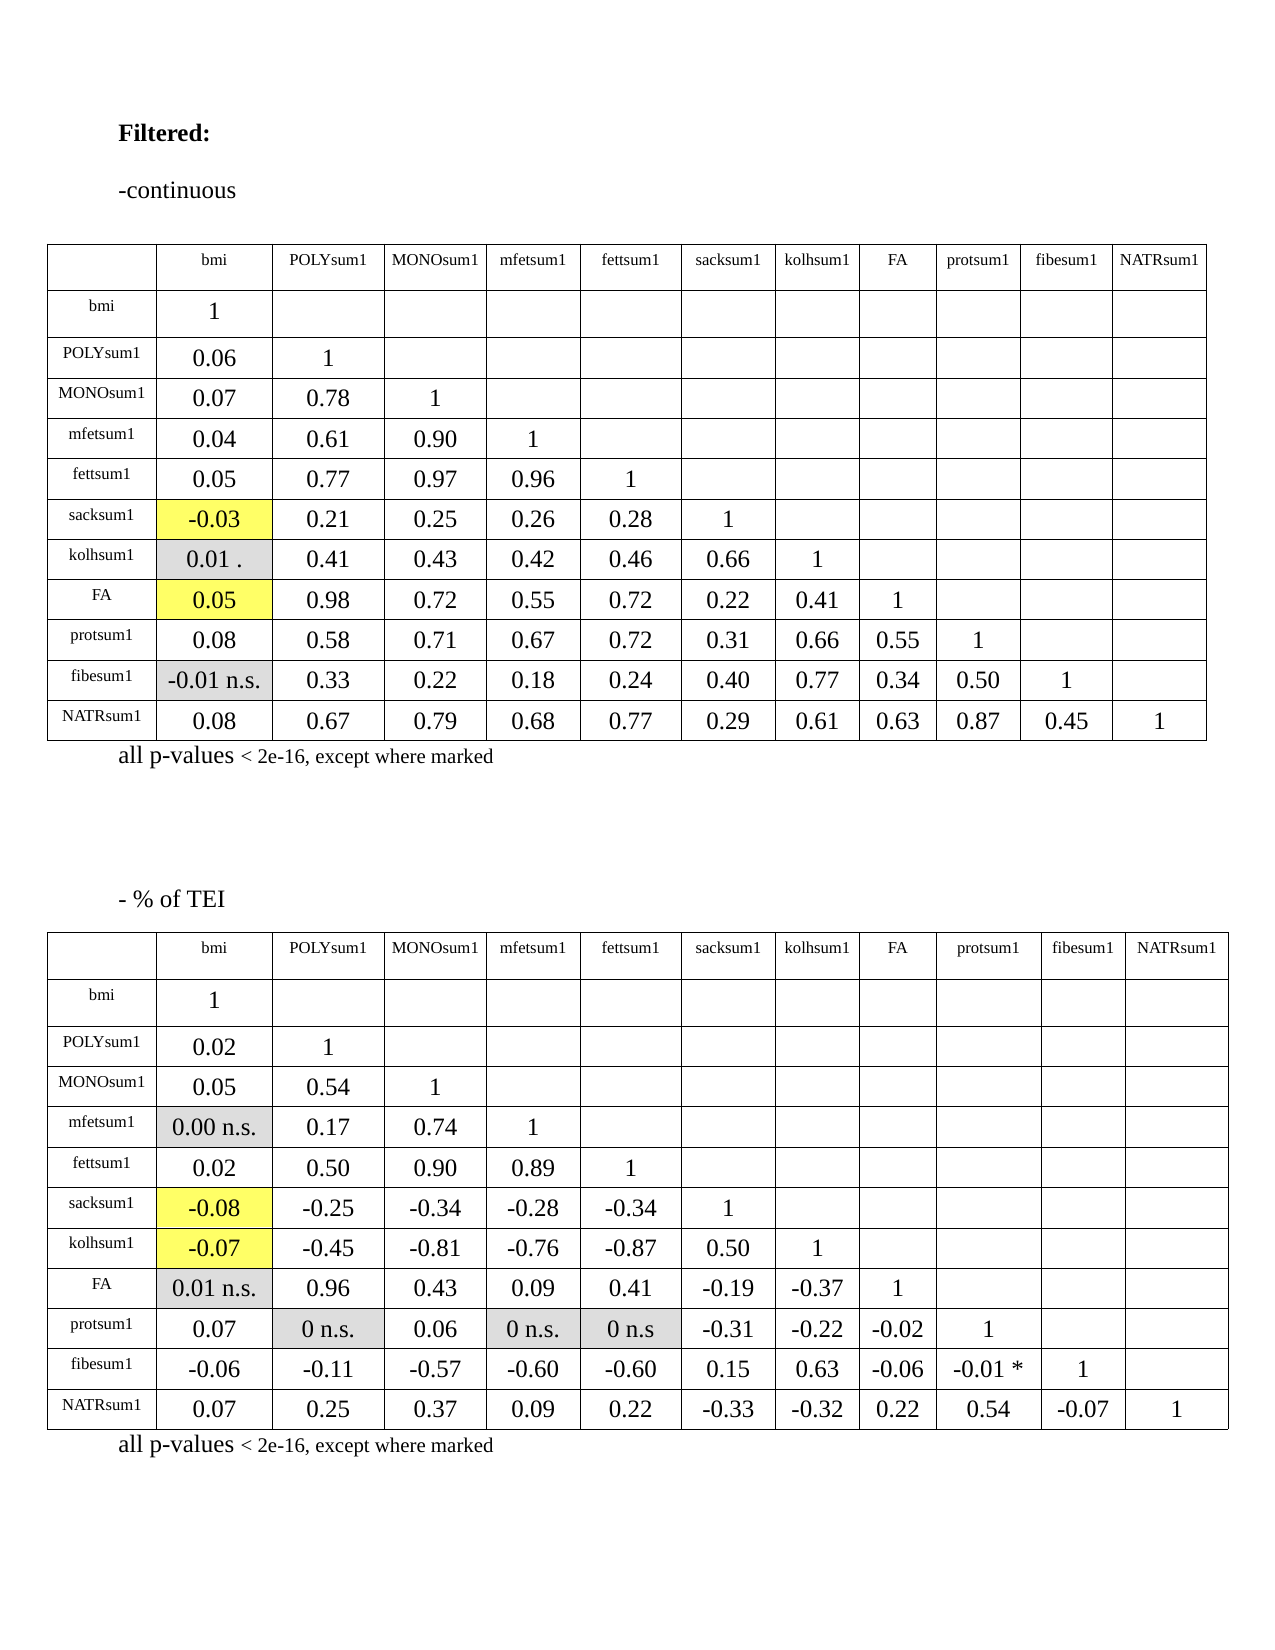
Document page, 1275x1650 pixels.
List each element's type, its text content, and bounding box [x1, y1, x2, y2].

table_cell 1 [860, 1269, 936, 1308]
table_cell [682, 419, 775, 458]
table_cell [1126, 1107, 1228, 1147]
table_cell 0.77 [581, 701, 681, 740]
table_cell 0.58 [273, 620, 384, 660]
table_cell 0.43 [385, 540, 486, 579]
table_cell [860, 540, 936, 579]
table_cell -0.25 [273, 1188, 384, 1227]
table_cell [581, 1027, 681, 1066]
table_cell [1021, 540, 1112, 579]
table_cell -0.11 [273, 1349, 384, 1389]
table_cell 0.09 [487, 1390, 580, 1429]
table_header [48, 933, 156, 979]
table_cell 0.55 [860, 620, 936, 660]
table_cell -0.60 [487, 1349, 580, 1389]
table_cell [776, 291, 859, 337]
table_cell 0.89 [487, 1148, 580, 1187]
table_cell 1 [1042, 1349, 1125, 1389]
table_cell 0.17 [273, 1107, 384, 1147]
text all p-values < 2e-16, except where marked [118, 1430, 1157, 1458]
table_cell 0.05 [157, 580, 272, 619]
table_header protsum1 [937, 933, 1041, 979]
table_cell 0.63 [776, 1349, 859, 1389]
table_cell -0.87 [581, 1229, 681, 1268]
table_cell [581, 1067, 681, 1106]
table_cell [682, 1107, 775, 1147]
table_cell [1113, 291, 1206, 337]
table_cell 0.41 [273, 540, 384, 579]
table_cell -0.34 [385, 1188, 486, 1227]
table_cell 0.28 [581, 500, 681, 539]
table_header mfetsum1 [487, 245, 580, 290]
table_cell [1126, 1188, 1228, 1227]
table_header sacksum1 [682, 245, 775, 290]
table_cell 0.90 [385, 1148, 486, 1187]
table_cell 0.74 [385, 1107, 486, 1147]
table_cell [937, 1107, 1041, 1147]
table_header bmi [157, 245, 272, 290]
table_cell [1126, 980, 1228, 1026]
table_cell [1113, 500, 1206, 539]
table_cell [776, 1027, 859, 1066]
table_cell 0.68 [487, 701, 580, 740]
table_cell MONOsum1 [48, 1067, 156, 1106]
table_cell -0.08 [157, 1188, 272, 1227]
table_cell 0.98 [273, 580, 384, 619]
table_cell 1 [776, 1229, 859, 1268]
table_cell 0.87 [937, 701, 1020, 740]
table_cell 1 [1021, 661, 1112, 700]
table_cell POLYsum1 [48, 1027, 156, 1066]
table_cell protsum1 [48, 1309, 156, 1348]
table_cell FA [48, 1269, 156, 1308]
table_cell 1 [157, 980, 272, 1026]
table_cell [1113, 580, 1206, 619]
table_cell [937, 1188, 1041, 1227]
table_cell [860, 338, 936, 377]
table_cell 0.41 [776, 580, 859, 619]
table_cell fibesum1 [48, 1349, 156, 1389]
table_cell 0.50 [682, 1229, 775, 1268]
table_cell [1113, 338, 1206, 377]
table_cell sacksum1 [48, 500, 156, 539]
table_cell [385, 980, 486, 1026]
table_cell [581, 419, 681, 458]
table_cell 0.41 [581, 1269, 681, 1308]
table_cell 0.72 [385, 580, 486, 619]
table_cell [776, 419, 859, 458]
table_cell 0.34 [860, 661, 936, 700]
table_cell 0.61 [273, 419, 384, 458]
table_cell [487, 379, 580, 418]
table_cell [1042, 1067, 1125, 1106]
table_header fibesum1 [1021, 245, 1112, 290]
table_cell 0.72 [581, 620, 681, 660]
table_cell 0.61 [776, 701, 859, 740]
table_cell [937, 459, 1020, 498]
table_cell 0.00 n.s. [157, 1107, 272, 1147]
table_cell [682, 1148, 775, 1187]
table_cell -0.01 n.s. [157, 661, 272, 700]
table_cell 0.45 [1021, 701, 1112, 740]
table_cell 0.96 [487, 459, 580, 498]
table_cell 1 [937, 620, 1020, 660]
table_cell [937, 1269, 1041, 1308]
table_cell 0 n.s. [487, 1309, 580, 1348]
table_cell 0.22 [581, 1390, 681, 1429]
table_header [48, 245, 156, 290]
table_cell [860, 500, 936, 539]
table_cell -0.81 [385, 1229, 486, 1268]
table_cell [1021, 459, 1112, 498]
table_cell 0 n.s [581, 1309, 681, 1348]
table_cell 0.18 [487, 661, 580, 700]
table_cell [937, 540, 1020, 579]
table_header NATRsum1 [1113, 245, 1206, 290]
table_cell 0.50 [273, 1148, 384, 1187]
table_header protsum1 [937, 245, 1020, 290]
table_cell [581, 980, 681, 1026]
table_cell [487, 291, 580, 337]
table_cell 0.22 [682, 580, 775, 619]
text Filtered: [118, 118, 1157, 147]
table_cell sacksum1 [48, 1188, 156, 1227]
table_cell -0.76 [487, 1229, 580, 1268]
table_cell -0.07 [157, 1229, 272, 1268]
table_cell -0.06 [860, 1349, 936, 1389]
table_cell [937, 980, 1041, 1026]
table_cell [1021, 379, 1112, 418]
table_cell 0.77 [273, 459, 384, 498]
text all p-values < 2e-16, except where marked [118, 741, 1157, 769]
table_cell -0.31 [682, 1309, 775, 1348]
table_cell 0.31 [682, 620, 775, 660]
table_cell 0.22 [860, 1390, 936, 1429]
table_cell 0.01 . [157, 540, 272, 579]
table_cell 0.07 [157, 1309, 272, 1348]
table_header fettsum1 [581, 933, 681, 979]
table_cell 0.15 [682, 1349, 775, 1389]
table_cell [682, 1027, 775, 1066]
table_cell kolhsum1 [48, 540, 156, 579]
table_cell 0.96 [273, 1269, 384, 1308]
table_cell [682, 1067, 775, 1106]
table_cell 0.08 [157, 620, 272, 660]
table_cell [776, 379, 859, 418]
table_cell 0.46 [581, 540, 681, 579]
table_cell [776, 1188, 859, 1227]
table_cell 1 [581, 1148, 681, 1187]
table_cell 0.26 [487, 500, 580, 539]
table_cell [776, 1107, 859, 1147]
table_cell 1 [776, 540, 859, 579]
table_cell mfetsum1 [48, 1107, 156, 1147]
table_cell [1126, 1229, 1228, 1268]
table_cell -0.45 [273, 1229, 384, 1268]
table_header FA [860, 933, 936, 979]
table_cell [581, 1107, 681, 1147]
table_cell -0.34 [581, 1188, 681, 1227]
table_header MONOsum1 [385, 933, 486, 979]
table_cell [682, 291, 775, 337]
table_cell 1 [1126, 1390, 1228, 1429]
table_cell [937, 291, 1020, 337]
table_header fibesum1 [1042, 933, 1125, 979]
table_cell [776, 459, 859, 498]
table_cell [581, 338, 681, 377]
table_cell 0.71 [385, 620, 486, 660]
table_cell fibesum1 [48, 661, 156, 700]
table_cell 0 n.s. [273, 1309, 384, 1348]
table_cell [860, 459, 936, 498]
table_header kolhsum1 [776, 245, 859, 290]
table_cell 0.25 [385, 500, 486, 539]
table_cell kolhsum1 [48, 1229, 156, 1268]
table_header POLYsum1 [273, 933, 384, 979]
table_cell [860, 1067, 936, 1106]
table_cell 0.77 [776, 661, 859, 700]
table_cell 0.66 [682, 540, 775, 579]
table_cell 1 [273, 338, 384, 377]
table_header NATRsum1 [1126, 933, 1228, 979]
table_header FA [860, 245, 936, 290]
table_cell 0.72 [581, 580, 681, 619]
text - % of TEI [118, 884, 1157, 913]
table_cell 0.97 [385, 459, 486, 498]
table_cell -0.01 * [937, 1349, 1041, 1389]
table_cell 0.06 [157, 338, 272, 377]
table_cell [1042, 980, 1125, 1026]
table_cell 0.06 [385, 1309, 486, 1348]
table_cell NATRsum1 [48, 1390, 156, 1429]
table_cell [581, 379, 681, 418]
table_cell 0.50 [937, 661, 1020, 700]
table_cell [860, 1188, 936, 1227]
table_cell 0.05 [157, 459, 272, 498]
table_cell bmi [48, 980, 156, 1026]
table_cell 0.24 [581, 661, 681, 700]
table_cell 1 [487, 1107, 580, 1147]
table_cell [937, 1067, 1041, 1106]
table_cell [1113, 620, 1206, 660]
table_cell [860, 1229, 936, 1268]
table_cell [1021, 580, 1112, 619]
table_cell -0.03 [157, 500, 272, 539]
table_cell -0.06 [157, 1349, 272, 1389]
table_header sacksum1 [682, 933, 775, 979]
table_cell 0.22 [385, 661, 486, 700]
table_cell 1 [937, 1309, 1041, 1348]
table_cell [1042, 1188, 1125, 1227]
table_cell [385, 338, 486, 377]
table_cell 0.42 [487, 540, 580, 579]
table_cell [860, 291, 936, 337]
table_cell 1 [860, 580, 936, 619]
table_cell [937, 580, 1020, 619]
table_cell [1021, 291, 1112, 337]
table_cell 1 [581, 459, 681, 498]
table_cell 1 [273, 1027, 384, 1066]
table_cell [1021, 500, 1112, 539]
table_cell [487, 980, 580, 1026]
table_cell 0.21 [273, 500, 384, 539]
table_cell 0.08 [157, 701, 272, 740]
table_cell NATRsum1 [48, 701, 156, 740]
table_cell 0.07 [157, 1390, 272, 1429]
table_cell 0.04 [157, 419, 272, 458]
table_cell -0.28 [487, 1188, 580, 1227]
table_cell [860, 1027, 936, 1066]
table_cell [860, 1148, 936, 1187]
table_cell [1042, 1148, 1125, 1187]
table_cell [937, 379, 1020, 418]
table_cell MONOsum1 [48, 379, 156, 418]
table_cell [682, 459, 775, 498]
table_cell [273, 291, 384, 337]
table_cell 0.09 [487, 1269, 580, 1308]
table_cell [937, 1148, 1041, 1187]
table_cell fettsum1 [48, 459, 156, 498]
table_cell 0.67 [487, 620, 580, 660]
text -continuous [118, 176, 1157, 204]
table_cell [1113, 379, 1206, 418]
table_cell [860, 980, 936, 1026]
table_cell -0.22 [776, 1309, 859, 1348]
table_cell -0.37 [776, 1269, 859, 1308]
table_cell 0.37 [385, 1390, 486, 1429]
table_cell 0.54 [273, 1067, 384, 1106]
table_cell -0.57 [385, 1349, 486, 1389]
table_cell [1042, 1309, 1125, 1348]
table_cell [860, 379, 936, 418]
table_cell [776, 980, 859, 1026]
table_cell [682, 379, 775, 418]
table_cell 0.25 [273, 1390, 384, 1429]
table_cell fettsum1 [48, 1148, 156, 1187]
table_cell 0.01 n.s. [157, 1269, 272, 1308]
table_cell [1126, 1148, 1228, 1187]
table_cell [487, 1067, 580, 1106]
table_cell 0.02 [157, 1027, 272, 1066]
table_cell [273, 980, 384, 1026]
table_cell 0.05 [157, 1067, 272, 1106]
table_cell POLYsum1 [48, 338, 156, 377]
table_cell [1113, 459, 1206, 498]
table_cell [1126, 1349, 1228, 1389]
table_cell [937, 500, 1020, 539]
table_cell 1 [487, 419, 580, 458]
table_cell 1 [682, 500, 775, 539]
table_cell 0.78 [273, 379, 384, 418]
table_cell [1042, 1269, 1125, 1308]
table_header POLYsum1 [273, 245, 384, 290]
table_cell 1 [385, 1067, 486, 1106]
table_cell [1042, 1027, 1125, 1066]
table_cell 1 [385, 379, 486, 418]
table_cell mfetsum1 [48, 419, 156, 458]
table_cell [937, 1027, 1041, 1066]
table_cell [682, 980, 775, 1026]
table_cell [1021, 338, 1112, 377]
table_cell [860, 1107, 936, 1147]
table_cell 0.33 [273, 661, 384, 700]
table_cell [1042, 1107, 1125, 1147]
table_cell FA [48, 580, 156, 619]
table_cell protsum1 [48, 620, 156, 660]
table_header bmi [157, 933, 272, 979]
table_cell 0.40 [682, 661, 775, 700]
table_cell [1113, 419, 1206, 458]
table_cell [937, 1229, 1041, 1268]
table_cell -0.33 [682, 1390, 775, 1429]
table_cell -0.19 [682, 1269, 775, 1308]
table_cell [1021, 419, 1112, 458]
table_cell [776, 338, 859, 377]
table_cell [487, 1027, 580, 1066]
table_cell [1042, 1229, 1125, 1268]
table_cell [1126, 1309, 1228, 1348]
table_cell -0.32 [776, 1390, 859, 1429]
table_cell [385, 1027, 486, 1066]
table_cell [1126, 1027, 1228, 1066]
table_cell 0.02 [157, 1148, 272, 1187]
table_header fettsum1 [581, 245, 681, 290]
table_cell 1 [1113, 701, 1206, 740]
table_cell 0.07 [157, 379, 272, 418]
table_cell 0.79 [385, 701, 486, 740]
table_cell 0.54 [937, 1390, 1041, 1429]
table_cell [1126, 1269, 1228, 1308]
table_cell [385, 291, 486, 337]
table_cell [1126, 1067, 1228, 1106]
table_cell [682, 338, 775, 377]
table_cell [776, 500, 859, 539]
table_cell 0.66 [776, 620, 859, 660]
table_cell 1 [157, 291, 272, 337]
table_cell 0.29 [682, 701, 775, 740]
table_cell 0.67 [273, 701, 384, 740]
table_cell [1113, 540, 1206, 579]
table_cell 0.90 [385, 419, 486, 458]
table_cell 0.55 [487, 580, 580, 619]
table_cell [776, 1148, 859, 1187]
table_header mfetsum1 [487, 933, 580, 979]
table_cell 0.43 [385, 1269, 486, 1308]
table_cell -0.60 [581, 1349, 681, 1389]
table_cell [937, 419, 1020, 458]
table_header MONOsum1 [385, 245, 486, 290]
table_cell [937, 338, 1020, 377]
table_header kolhsum1 [776, 933, 859, 979]
table_cell 0.63 [860, 701, 936, 740]
table_cell bmi [48, 291, 156, 337]
table_cell 1 [682, 1188, 775, 1227]
table_cell [1113, 661, 1206, 700]
table_cell [1021, 620, 1112, 660]
table_cell -0.07 [1042, 1390, 1125, 1429]
table_cell [776, 1067, 859, 1106]
table_cell -0.02 [860, 1309, 936, 1348]
table_cell [581, 291, 681, 337]
table_cell [860, 419, 936, 458]
table_cell [487, 338, 580, 377]
